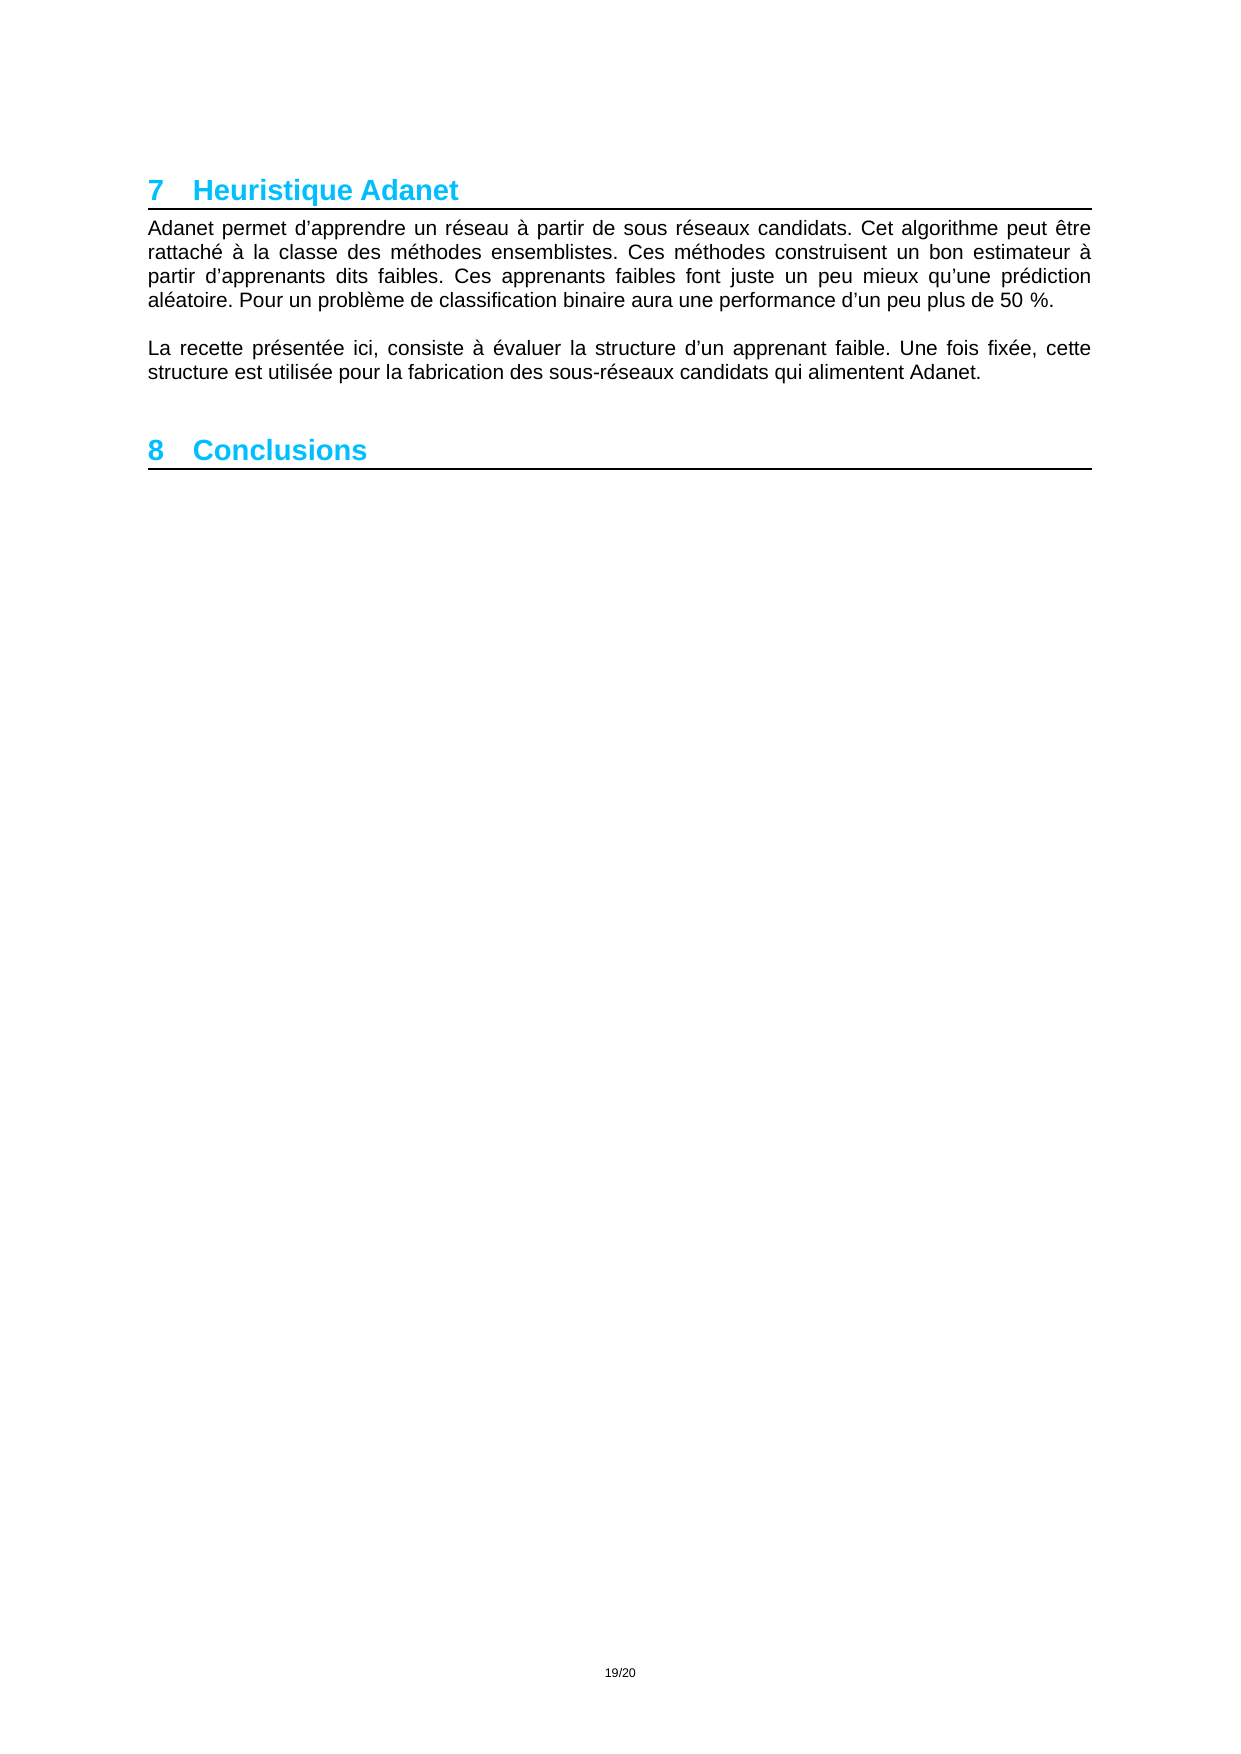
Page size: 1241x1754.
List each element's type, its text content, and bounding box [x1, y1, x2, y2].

text La recette présentée ici, consiste à évaluer la structure d’un apprenant faible. Une fois fixée, cette structure est utilisée pour la fabrication des sous-réseaux candidats qui alimentent Adanet. [148, 336, 1092, 384]
subtitle Conclusions [148, 433, 1092, 468]
subtitle Heuristique Adanet [148, 173, 1092, 208]
text Adanet permet d’apprendre un réseau à partir de sous réseaux candidats. Cet algorithme peut être rattaché à la classe des méthodes ensemblistes. Ces méthodes construisent un bon estimateur à partir d’apprenants dits faibles. Ces apprenants faibles font juste un peu mieux qu’une prédiction aléatoire. Pour un problème de classification binaire aura une performance d’un peu plus de 50 %. [148, 216, 1092, 312]
